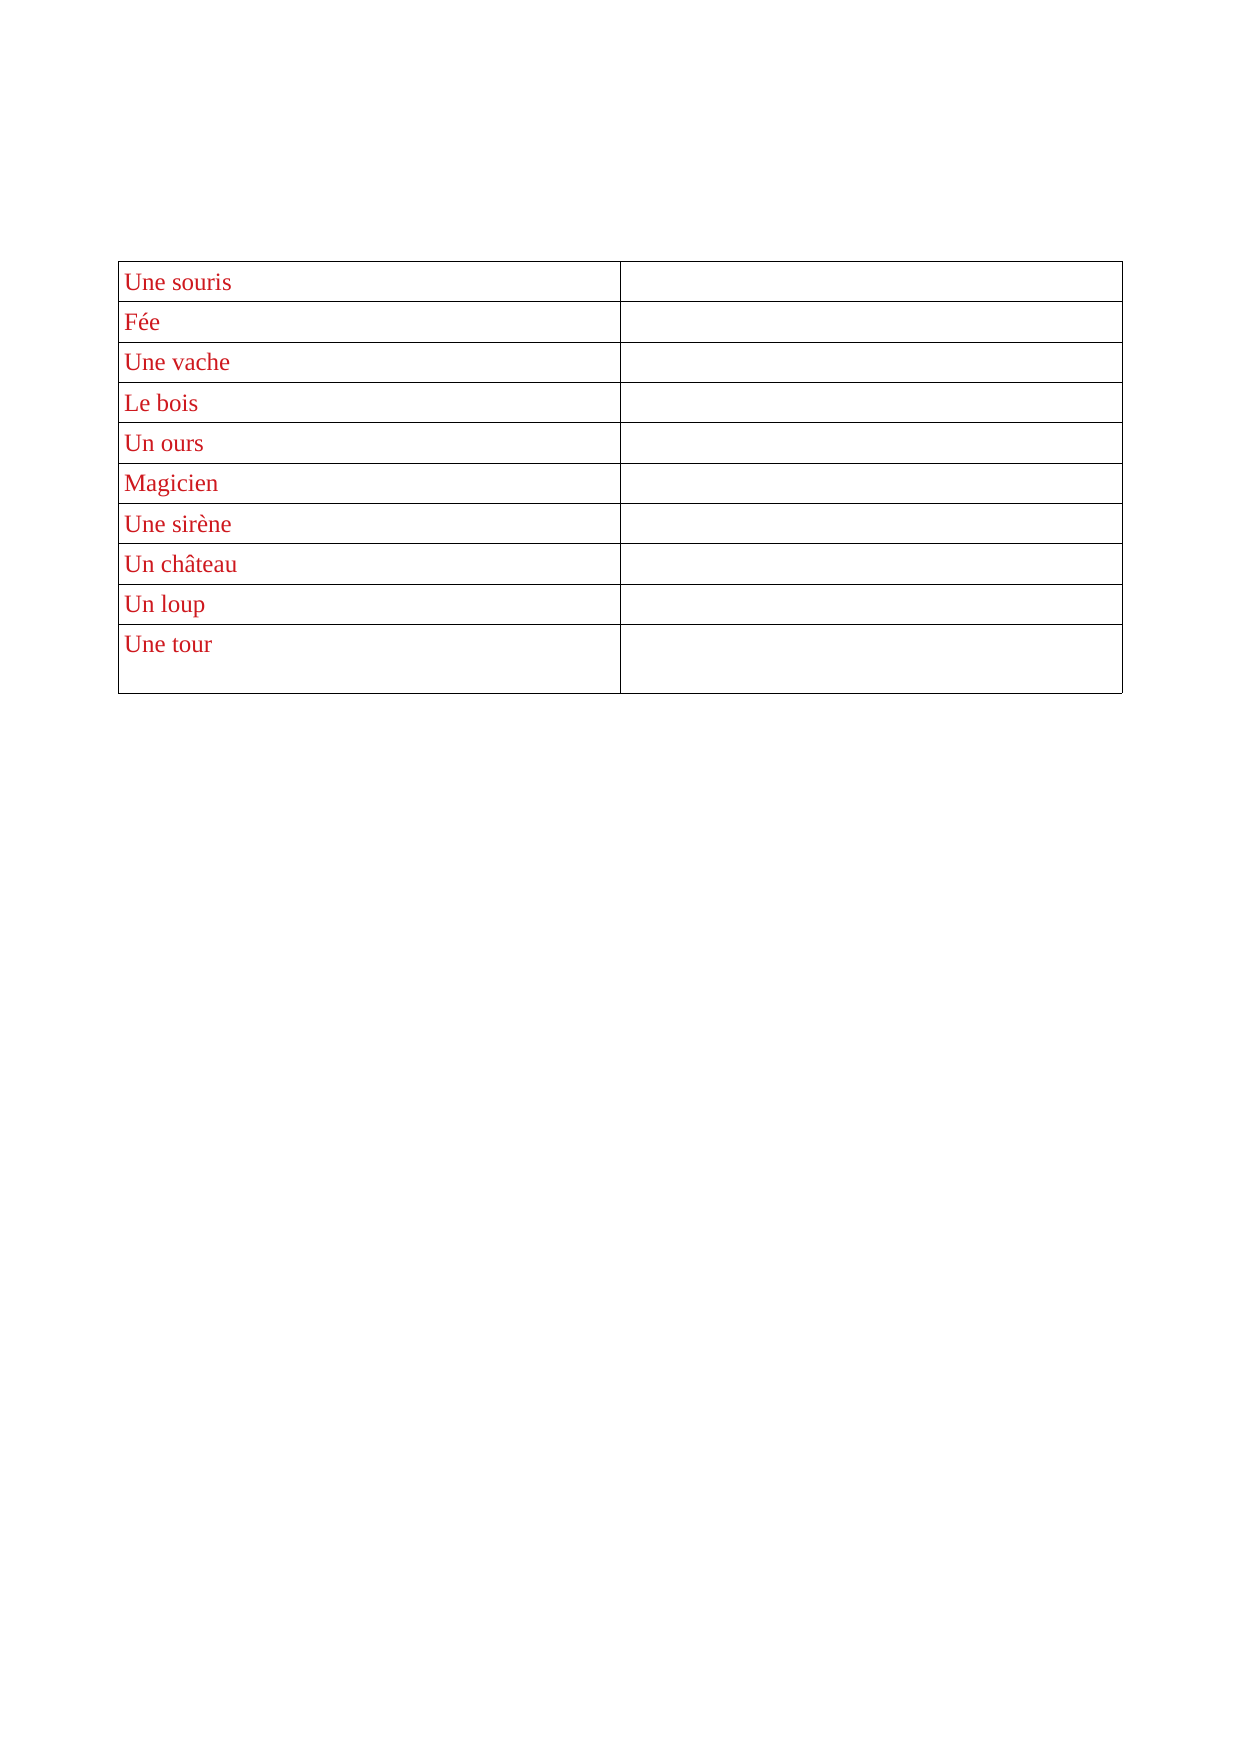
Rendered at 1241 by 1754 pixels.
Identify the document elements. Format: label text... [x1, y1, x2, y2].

table_cell Fée [119, 302, 620, 342]
table_cell [621, 585, 1122, 624]
table_cell Un ours [119, 423, 620, 462]
table_cell Un château [119, 544, 620, 583]
table_cell [621, 302, 1122, 342]
table_cell Un loup [119, 585, 620, 624]
table_cell [621, 423, 1122, 462]
table_cell Magicien [119, 464, 620, 503]
table_cell [621, 504, 1122, 543]
table_cell Une vache [119, 343, 620, 382]
table_cell Une tour [119, 625, 620, 693]
table_cell [621, 625, 1122, 693]
table_cell [621, 343, 1122, 382]
table_header Une souris [119, 262, 620, 301]
table_cell Une sirène [119, 504, 620, 543]
table_cell [621, 464, 1122, 503]
table_cell Le bois [119, 383, 620, 422]
table_cell [621, 544, 1122, 583]
table_cell [621, 383, 1122, 422]
table_header [621, 262, 1122, 301]
